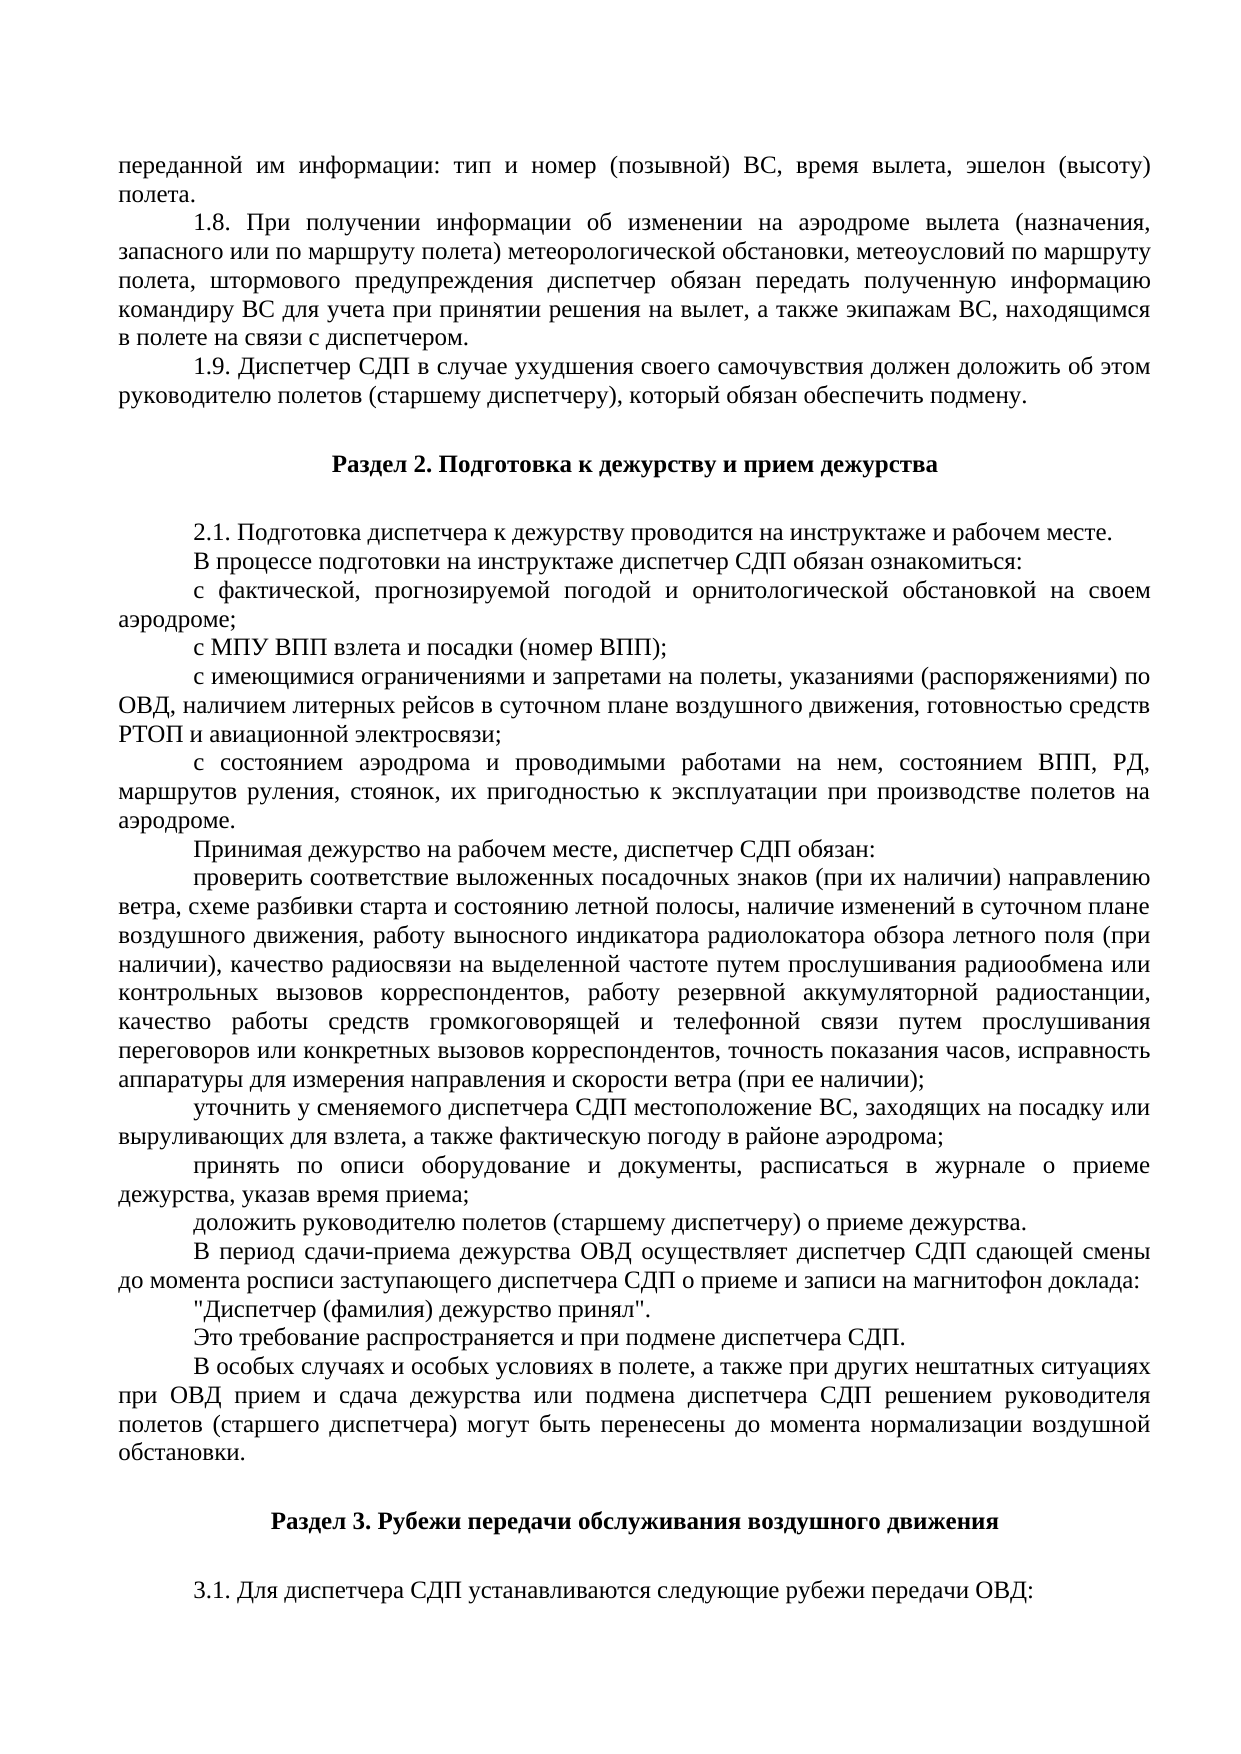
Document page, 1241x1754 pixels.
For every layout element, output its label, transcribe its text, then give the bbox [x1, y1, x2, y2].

text 1.8. При получении информации об изменении на аэродроме вылета (назначения, запасного или по маршруту полета) метеорологической обстановки, метеоусловий по маршруту полета, штормового предупреждения диспетчер обязан передать полученную информацию командиру ВС для учета при принятии решения на вылет, а также экипажам ВС, находящимся в полете на связи с диспетчером. [118, 207, 1152, 351]
text принять по описи оборудование и документы, расписаться в журнале о приеме дежурства, указав время приема; [118, 1150, 1152, 1207]
text Принимая дежурство на рабочем месте, диспетчер СДП обязан: [118, 834, 1152, 862]
text проверить соответствие выложенных посадочных знаков (при их наличии) направлению ветра, схеме разбивки старта и состоянию летной полосы, наличие изменений в суточном плане воздушного движения, работу выносного индикатора радиолокатора обзора летного поля (при наличии), качество радиосвязи на выделенной частоте путем прослушивания радиообмена или контрольных вызовов корреспондентов, работу резервной аккумуляторной радиостанции, качество работы средств громкоговорящей и телефонной связи путем прослушивания переговоров или конкретных вызовов корреспондентов, точность показания часов, исправность аппаратуры для измерения направления и скорости ветра (при ее наличии); [118, 862, 1152, 1092]
text В особых случаях и особых условиях в полете, а также при других нештатных ситуациях при ОВД прием и сдача дежурства или подмена диспетчера СДП решением руководителя полетов (старшего диспетчера) могут быть перенесены до момента нормализации воздушной обстановки. [118, 1351, 1152, 1466]
text с имеющимися ограничениями и запретами на полеты, указаниями (распоряжениями) по ОВД, наличием литерных рейсов в суточном плане воздушного движения, готовностью средств РТОП и авиационной электросвязи; [118, 661, 1152, 747]
subtitle Раздел 3. Рубежи передачи обслуживания воздушного движения [118, 1506, 1152, 1535]
text "Диспетчер (фамилия) дежурство принял". [118, 1294, 1152, 1322]
text переданной им информации: тип и номер (позывной) ВС, время вылета, эшелон (высоту) полета. [118, 150, 1152, 207]
text уточнить у сменяемого диспетчера СДП местоположение ВС, заходящих на посадку или выруливающих для взлета, а также фактическую погоду в районе аэродрома; [118, 1092, 1152, 1150]
text В период сдачи-приема дежурства ОВД осуществляет диспетчер СДП сдающей смены до момента росписи заступающего диспетчера СДП о приеме и записи на магнитофон доклада: [118, 1236, 1152, 1294]
text 3.1. Для диспетчера СДП устанавливаются следующие рубежи передачи ОВД: [118, 1575, 1152, 1604]
text с МПУ ВПП взлета и посадки (номер ВПП); [118, 632, 1152, 661]
text 2.1. Подготовка диспетчера к дежурству проводится на инструктаже и рабочем месте. [118, 517, 1152, 546]
text с состоянием аэродрома и проводимыми работами на нем, состоянием ВПП, РД, маршрутов руления, стоянок, их пригодностью к эксплуатации при производстве полетов на аэродроме. [118, 747, 1152, 834]
text с фактической, прогнозируемой погодой и орнитологической обстановкой на своем аэродроме; [118, 575, 1152, 632]
subtitle Раздел 2. Подготовка к дежурству и прием дежурства [118, 449, 1152, 477]
text доложить руководителю полетов (старшему диспетчеру) о приеме дежурства. [118, 1207, 1152, 1236]
text Это требование распространяется и при подмене диспетчера СДП. [118, 1322, 1152, 1351]
text В процессе подготовки на инструктаже диспетчер СДП обязан ознакомиться: [118, 546, 1152, 575]
text 1.9. Диспетчер СДП в случае ухудшения своего самочувствия должен доложить об этом руководителю полетов (старшему диспетчеру), который обязан обеспечить подмену. [118, 351, 1152, 409]
